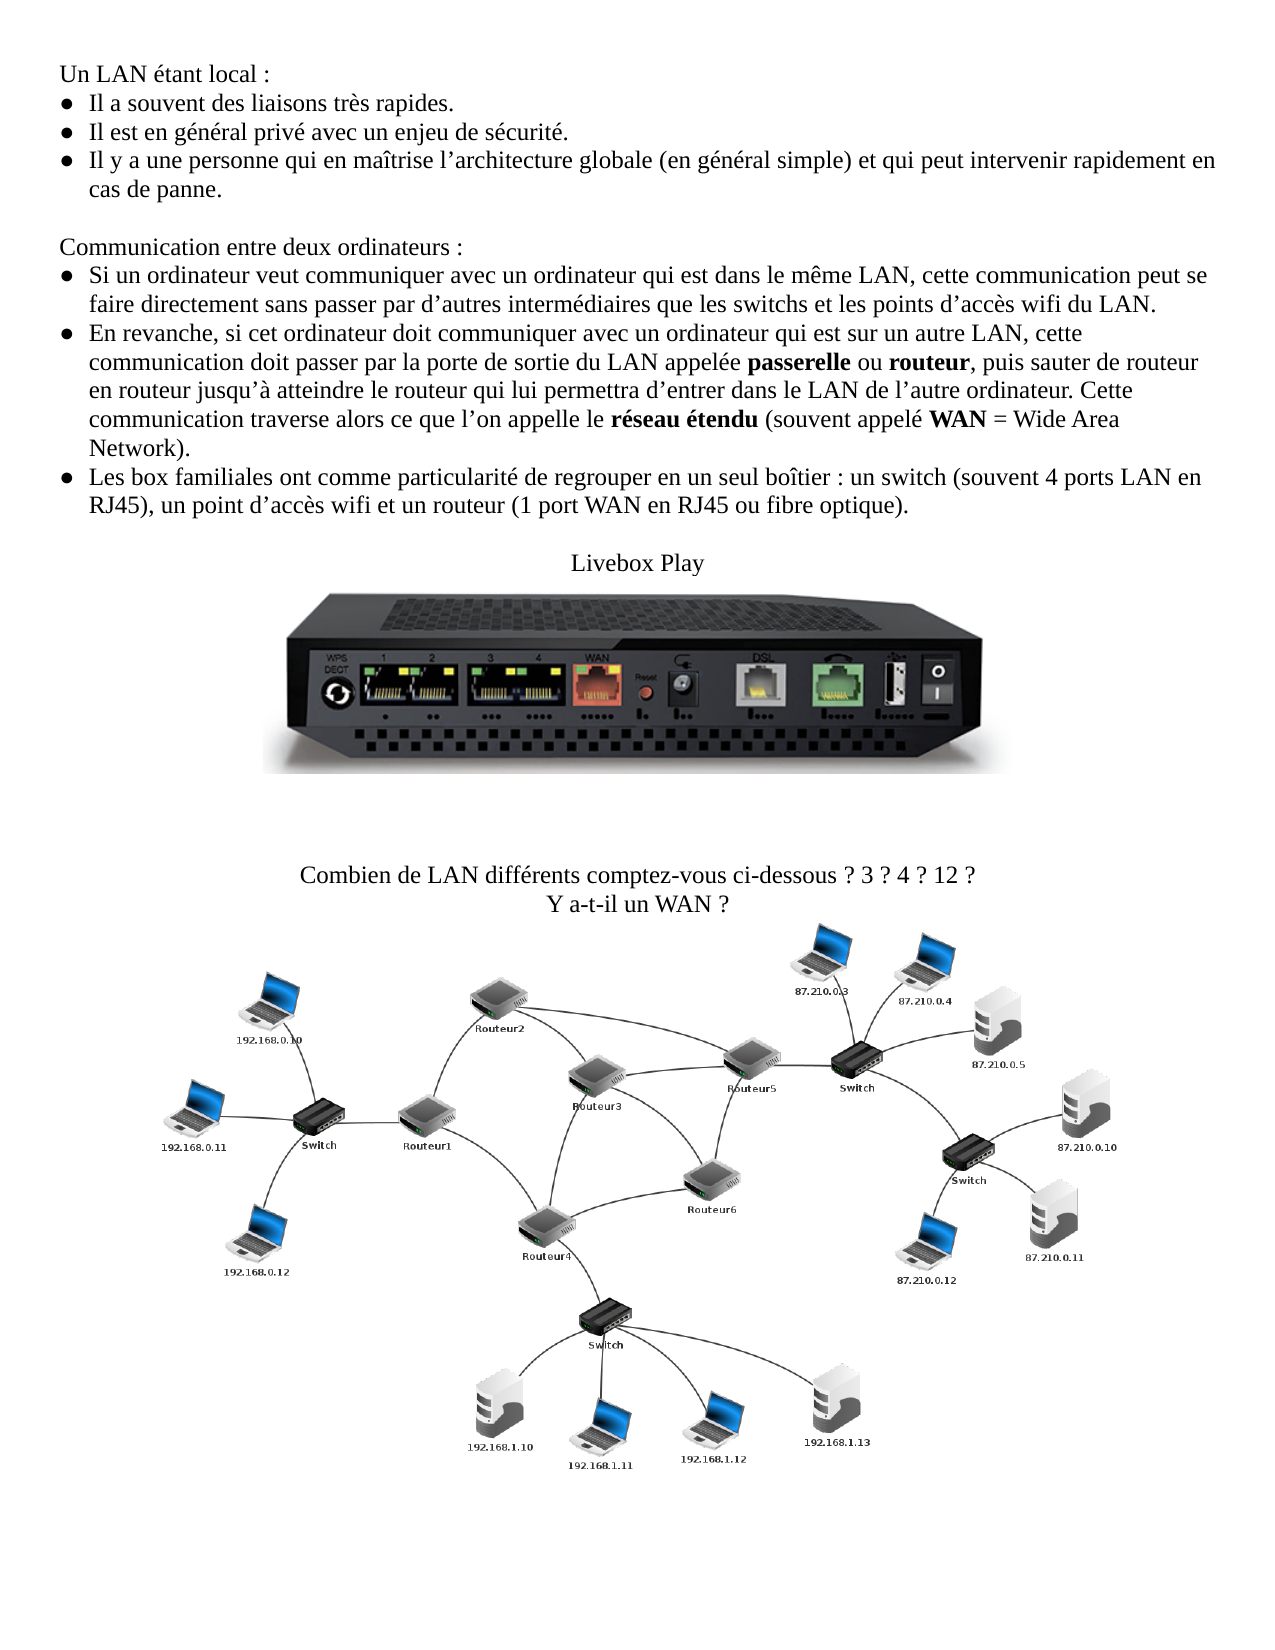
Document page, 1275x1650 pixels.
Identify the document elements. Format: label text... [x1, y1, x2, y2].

list Il y a une personne qui en maîtrise l’architecture globale (en général simple) et qui peut intervenir rapidement en cas de panne. [59, 145, 1216, 203]
list Si un ordinateur veut communiquer avec un ordinateur qui est dans le même LAN, cette communication peut se faire directement sans passer par d’autres intermédiaires que les switchs et les points d’accès wifi du LAN. [59, 260, 1216, 318]
list Il est en général privé avec un enjeu de sécurité. [59, 117, 1216, 145]
text Livebox Play [59, 548, 1216, 577]
picture [155, 917, 1120, 1472]
list Il a souvent des liaisons très rapides. [59, 88, 1216, 117]
list En revanche, si cet ordinateur doit communiquer avec un ordinateur qui est sur un autre LAN, cette communication doit passer par la porte de sortie du LAN appelée passerelle ou routeur, puis sauter de routeur en routeur jusqu’à atteindre le routeur qui lui permettra d’entrer dans le LAN de l’autre ordinateur. Cette communication traverse alors ce que l’on appelle le réseau étendu (souvent appelé WAN = Wide Area Network). [59, 318, 1216, 462]
text Un LAN étant local : [59, 59, 1216, 88]
picture [262, 576, 1013, 774]
text Communication entre deux ordinateurs : [59, 232, 1216, 260]
text Combien de LAN différents comptez-vous ci-dessous ? 3 ? 4 ? 12 ? [59, 860, 1216, 889]
text Y a-t-il un WAN ? [59, 889, 1216, 917]
list Les box familiales ont comme particularité de regrouper en un seul boîtier : un switch (souvent 4 ports LAN en RJ45), un point d’accès wifi et un routeur (1 port WAN en RJ45 ou fibre optique). [59, 462, 1216, 519]
